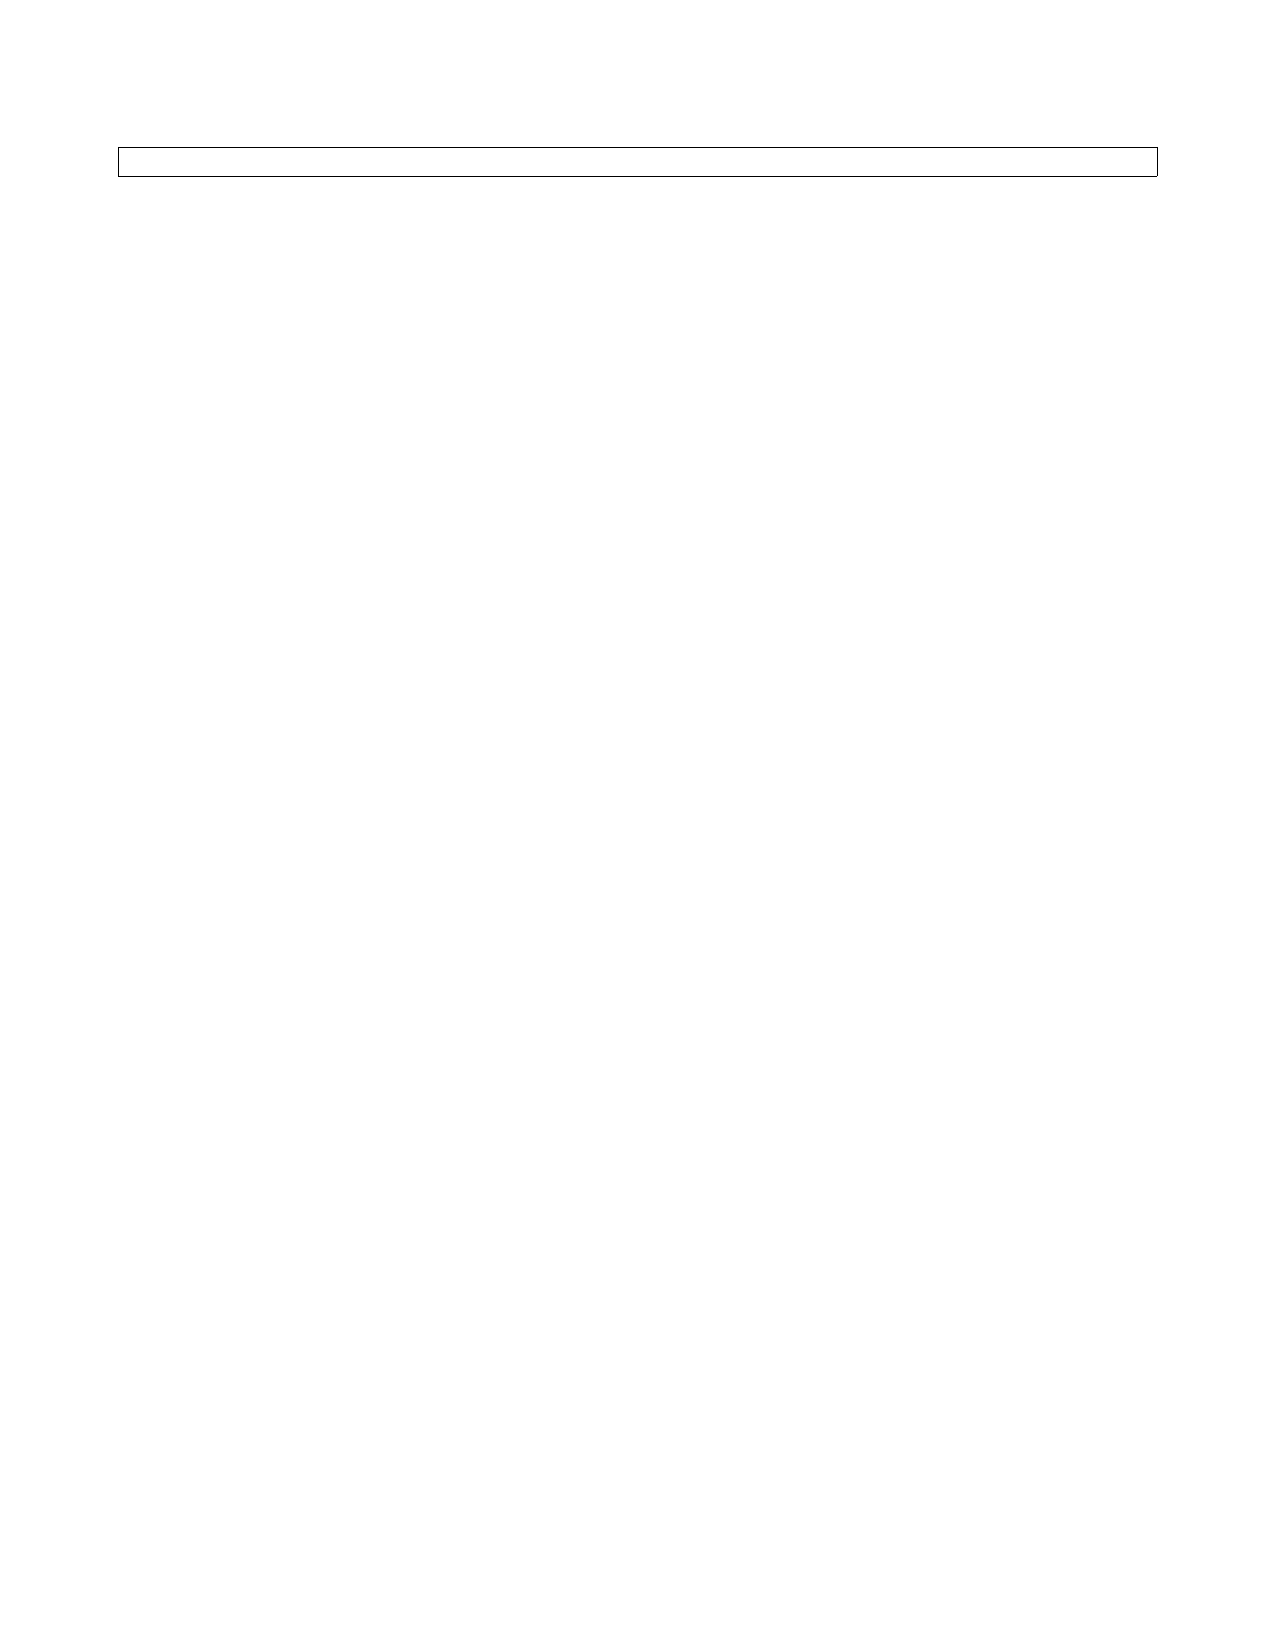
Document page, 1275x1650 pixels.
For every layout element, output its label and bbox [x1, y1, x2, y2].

table_header [119, 148, 1157, 176]
